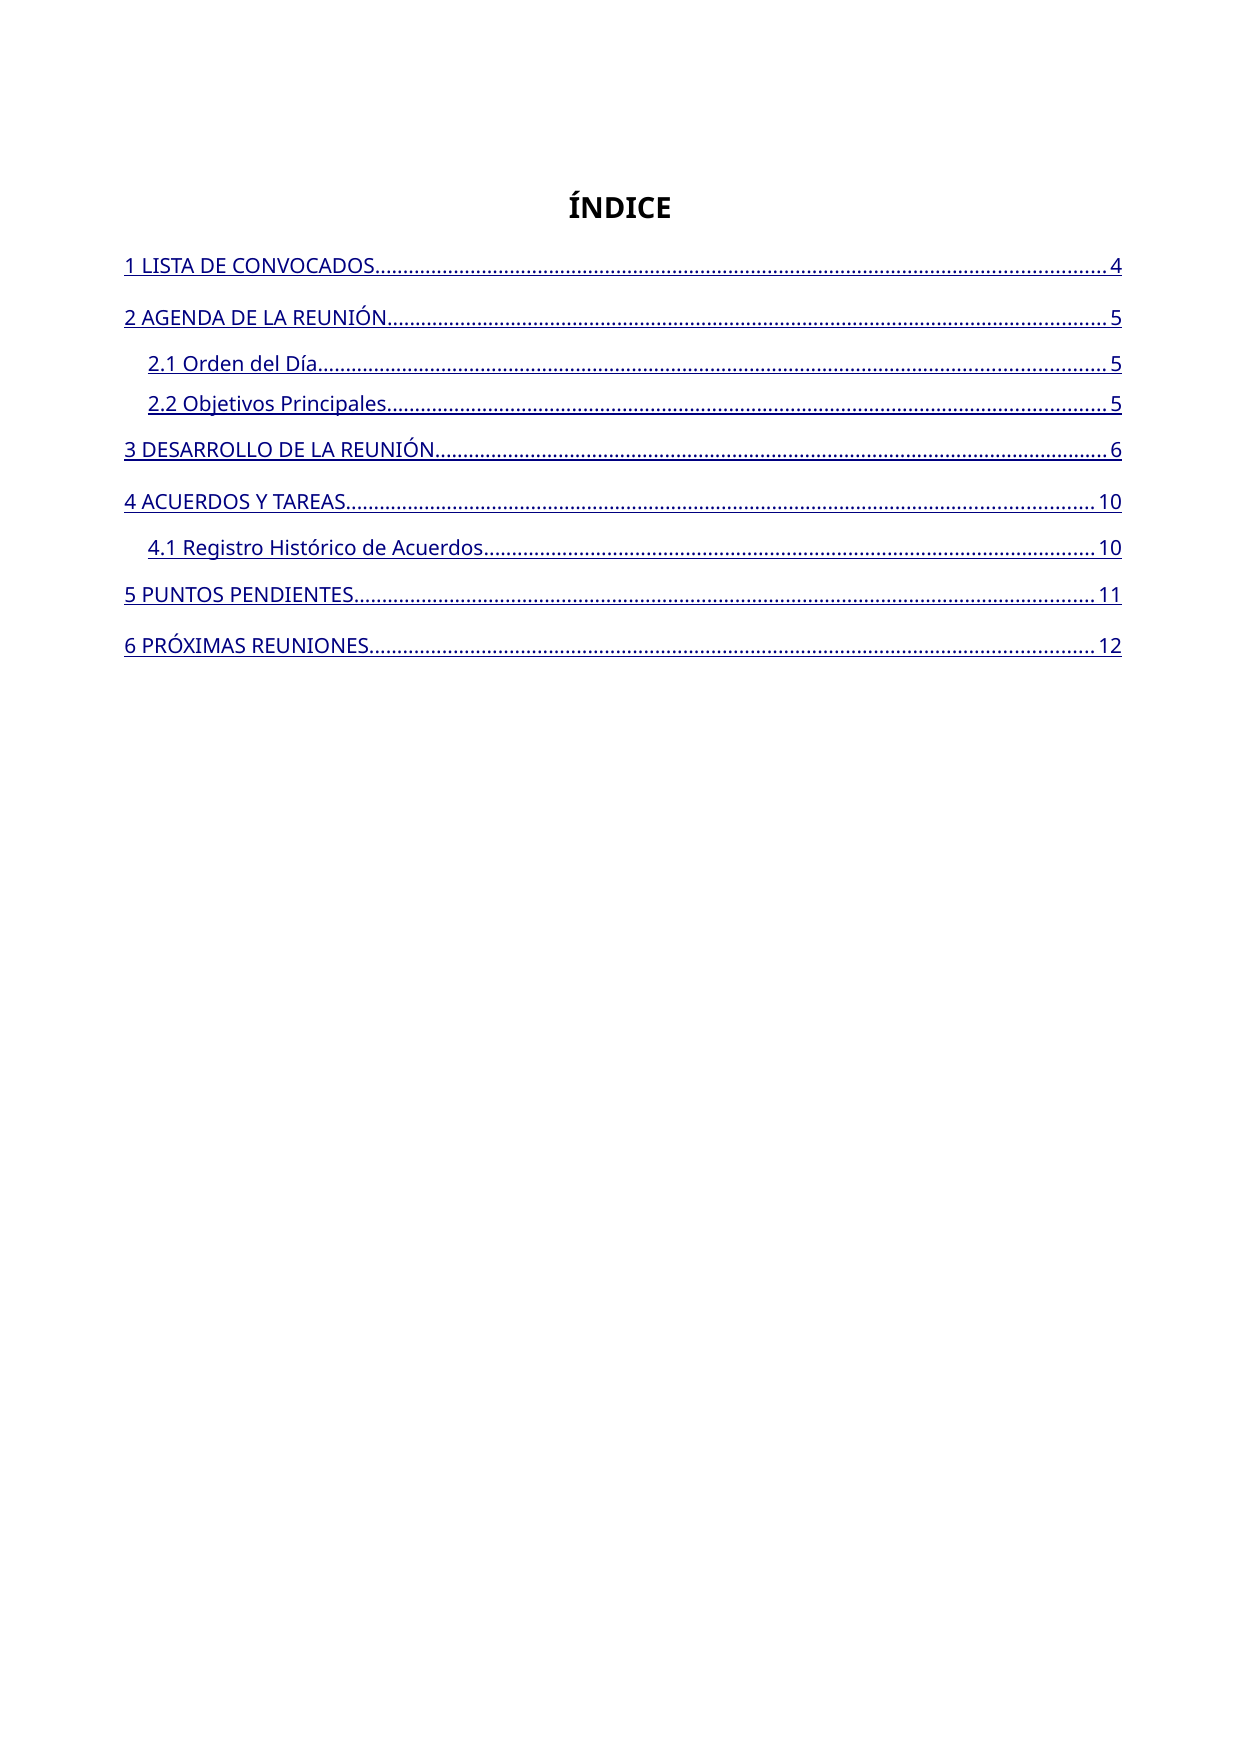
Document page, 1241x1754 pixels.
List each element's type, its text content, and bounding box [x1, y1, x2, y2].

subtitle ÍNDICE [118, 187, 1122, 227]
text 4.1 Registro Histórico de Acuerdos 10 [148, 533, 1122, 558]
text 5 PUNTOS PENDIENTES 11 [124, 580, 1122, 604]
text 4 ACUERDOS Y TAREAS 10 [124, 487, 1122, 512]
text 2 AGENDA DE LA REUNIÓN 5 [124, 303, 1122, 327]
text 6 PRÓXIMAS REUNIONES 12 [124, 632, 1122, 656]
text 1 LISTA DE CONVOCADOS 4 [124, 251, 1122, 275]
text 2.1 Orden del Día 5 [148, 349, 1122, 373]
text 2.2 Objetivos Principales 5 [148, 389, 1122, 413]
text 3 DESARROLLO DE LA REUNIÓN 6 [124, 435, 1122, 459]
